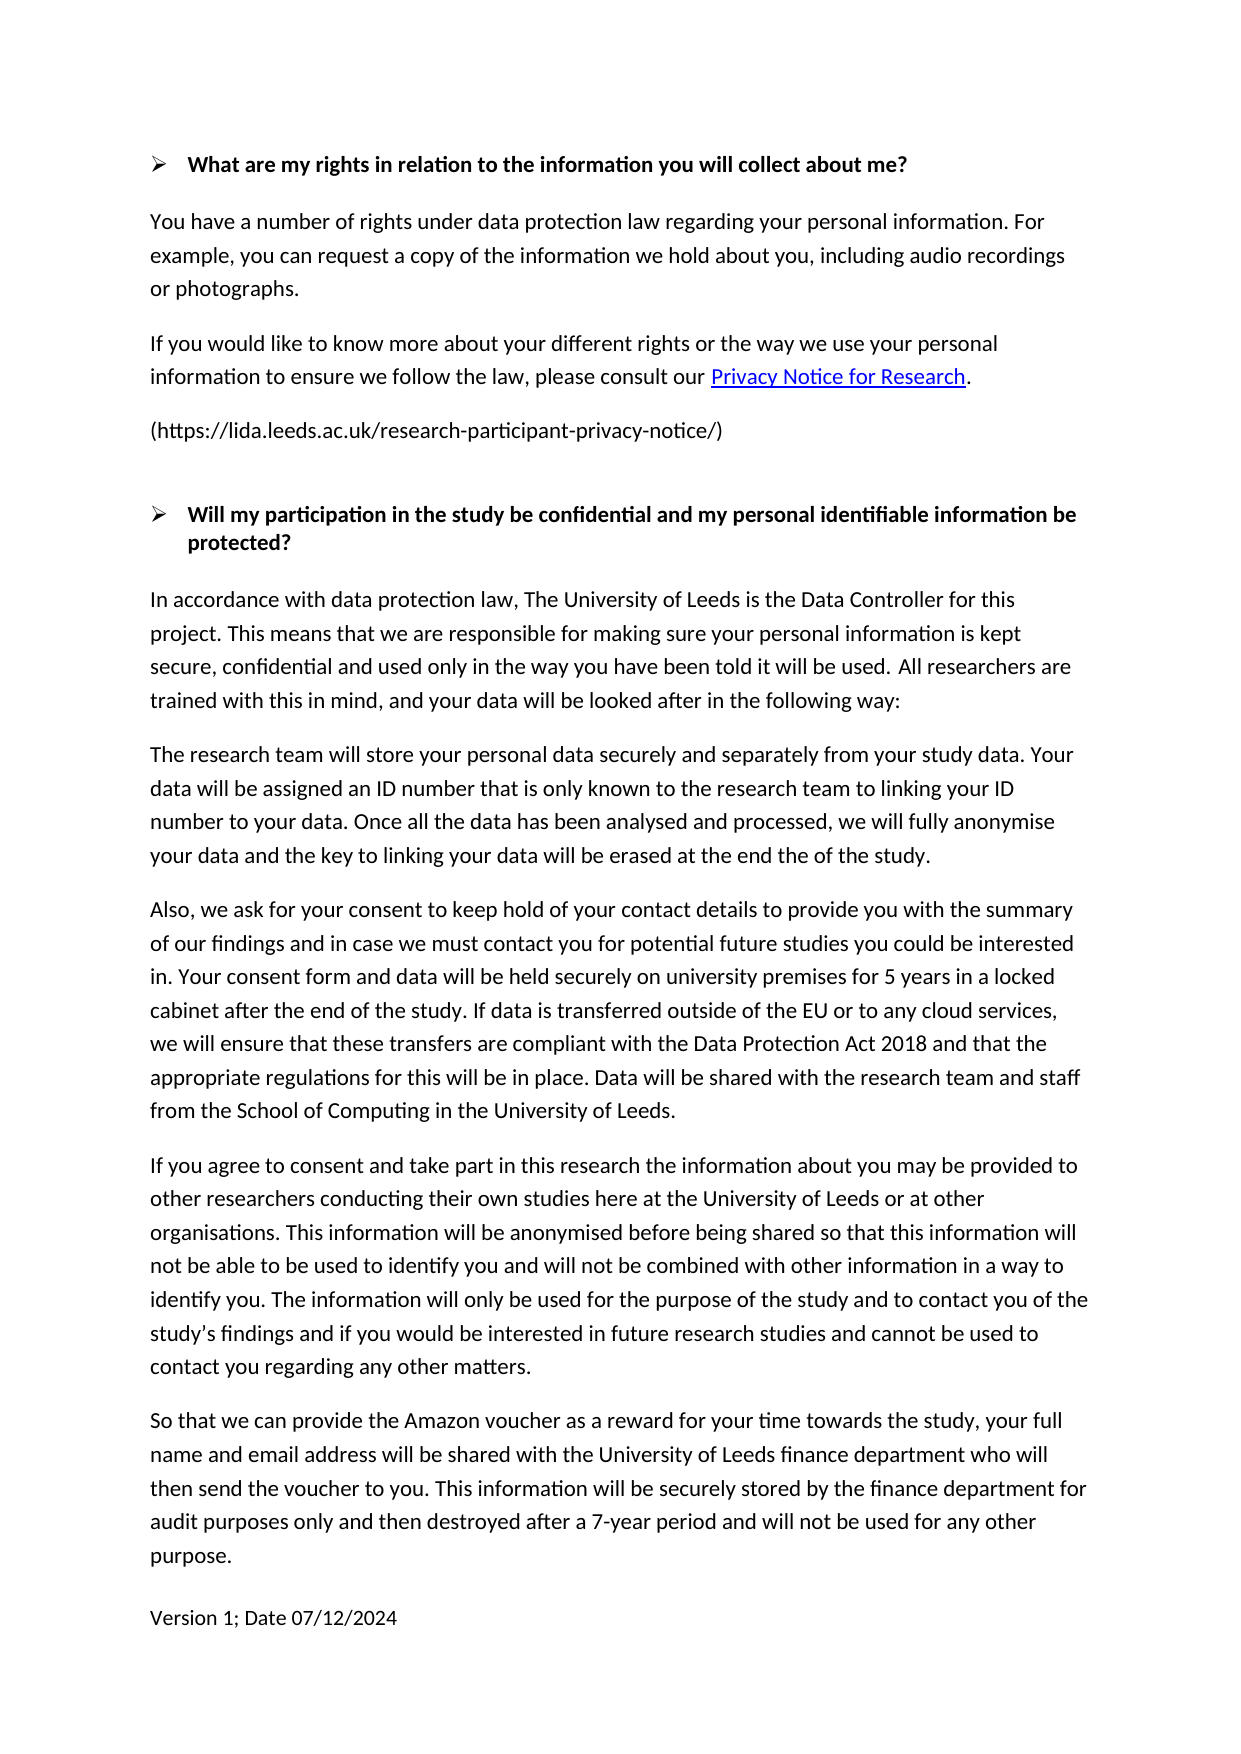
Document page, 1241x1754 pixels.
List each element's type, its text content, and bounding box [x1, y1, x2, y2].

text If you agree to consent and take part in this research the information about you may be provided to other researchers conducting their own studies here at the University of Leeds or at other organisations. This information will be anonymised before being shared so that this information will not be able to be used to identify you and will not be combined with other information in a way to identify you. The information will only be used for the purpose of the study and to contact you of the study’s findings and if you would be interested in future research studies and cannot be used to contact you regarding any other matters. [150, 1151, 1090, 1380]
text You have a number of rights under data protection law regarding your personal information. For example, you can request a copy of the information we hold about you, including audio recordings or photographs. [150, 207, 1090, 302]
text The research team will store your personal data securely and separately from your study data. Your data will be assigned an ID number that is only known to the research team to linking your ID number to your data. Once all the data has been analysed and processed, we will fully anonymise your data and the key to linking your data will be erased at the end the of the study. [150, 740, 1090, 869]
list What are my rights in relation to the information you will collect about me? [150, 150, 1090, 178]
text If you would like to know more about your different rights or the way we use your personal information to ensure we follow the law, please consult our Privacy Notice for Research. [150, 329, 1090, 390]
text So that we can provide the Amazon voucher as a reward for your time towards the study, your full name and email address will be shared with the University of Leeds finance department who will then send the voucher to you. This information will be securely stored by the finance department for audit purposes only and then destroyed after a 7-year period and will not be used for any other purpose. [150, 1407, 1090, 1569]
text In accordance with data protection law, The University of Leeds is the Data Controller for this project. This means that we are responsible for making sure your personal information is kept secure, confidential and used only in the way you have been told it will be used. All researchers are trained with this in mind, and your data will be looked after in the following way: [150, 585, 1090, 714]
list Will my participation in the study be confidential and my personal identifiable information be protected? [150, 500, 1090, 556]
text Also, we ask for your consent to keep hold of your contact details to provide you with the summary of our findings and in case we must contact you for potential future studies you could be interested in. Your consent form and data will be held securely on university premises for 5 years in a locked cabinet after the end of the study. If data is transferred outside of the EU or to any cloud services, we will ensure that these transfers are compliant with the Data Protection Act 2018 and that the appropriate regulations for this will be in place. Data will be shared with the research team and staff from the School of Computing in the University of Leeds. [150, 895, 1090, 1124]
text (https://lida.leeds.ac.uk/research-participant-privacy-notice/) [150, 417, 1090, 444]
